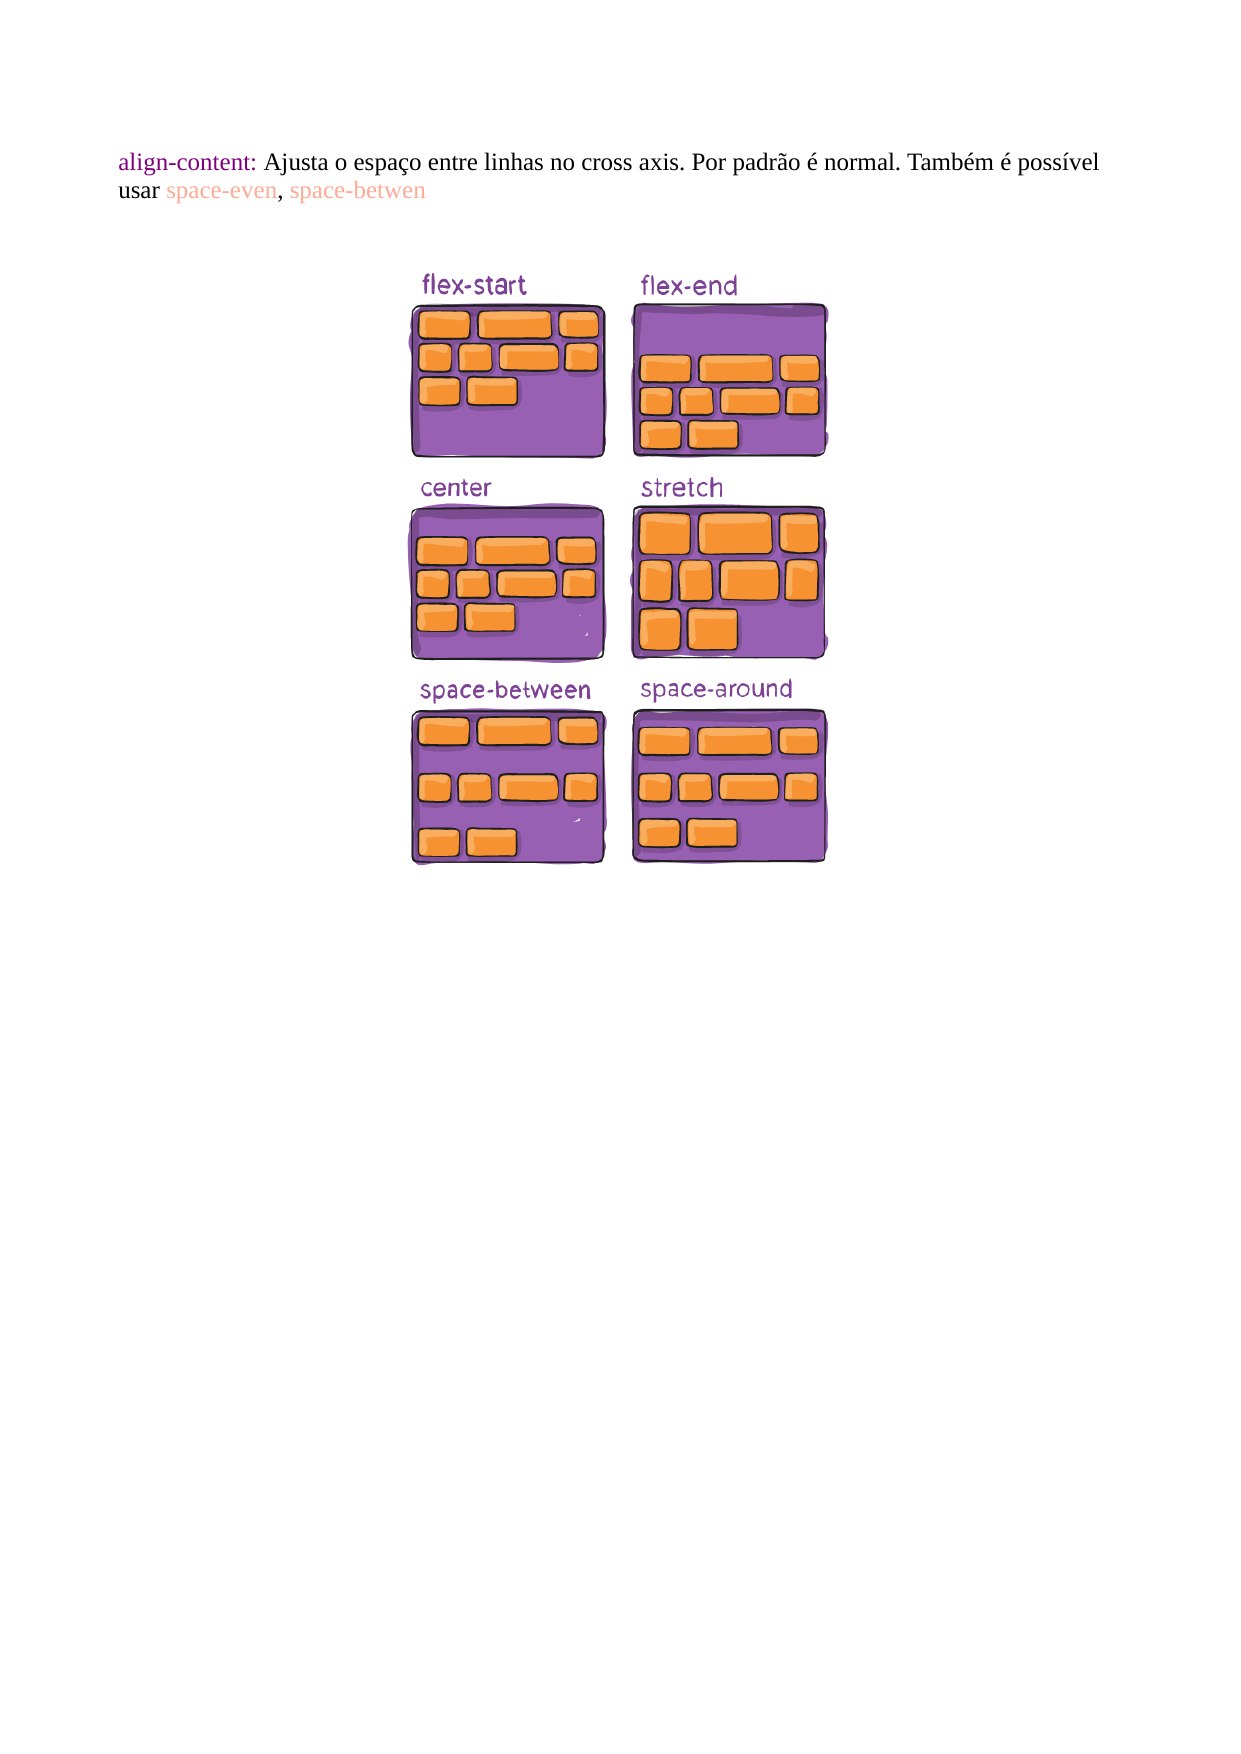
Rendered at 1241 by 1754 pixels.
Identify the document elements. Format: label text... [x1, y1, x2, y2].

text align-content: Ajusta o espaço entre linhas no cross axis. Por padrão é normal. Também é possível usar space-even, space-betwen [118, 147, 1122, 204]
picture [396, 233, 844, 882]
